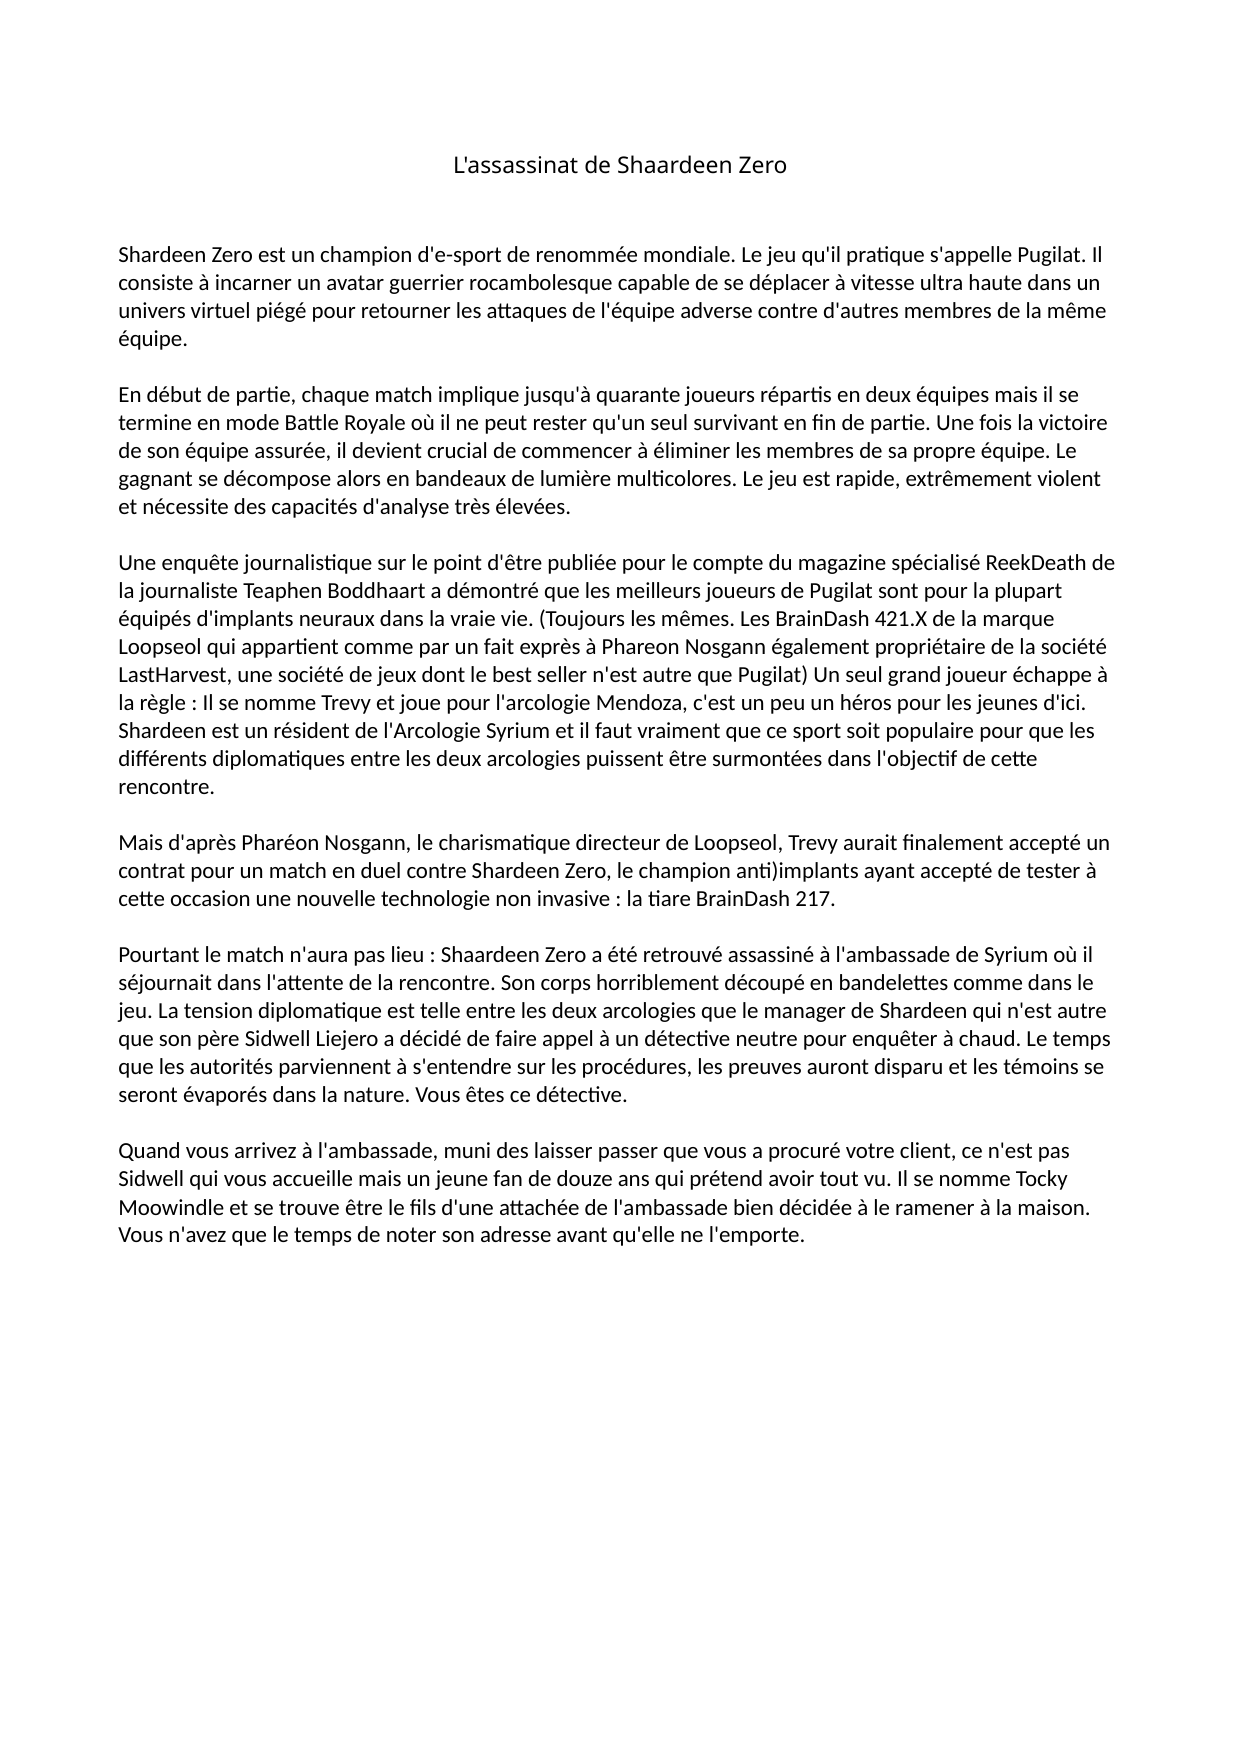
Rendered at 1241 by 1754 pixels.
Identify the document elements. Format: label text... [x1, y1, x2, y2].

text Shardeen Zero est un champion d'e-sport de renommée mondiale. Le jeu qu'il pratique s'appelle Pugilat. Il consiste à incarner un avatar guerrier rocambolesque capable de se déplacer à vitesse ultra haute dans un univers virtuel piégé pour retourner les attaques de l'équipe adverse contre d'autres membres de la même équipe. [118, 240, 1122, 352]
text En début de partie, chaque match implique jusqu'à quarante joueurs répartis en deux équipes mais il se termine en mode Battle Royale où il ne peut rester qu'un seul survivant en fin de partie. Une fois la victoire de son équipe assurée, il devient crucial de commencer à éliminer les membres de sa propre équipe. Le gagnant se décompose alors en bandeaux de lumière multicolores. Le jeu est rapide, extrêmement violent et nécessite des capacités d'analyse très élevées. [118, 380, 1122, 520]
text Mais d'après Pharéon Nosgann, le charismatique directeur de Loopseol, Trevy aurait finalement accepté un contrat pour un match en duel contre Shardeen Zero, le champion anti)implants ayant accepté de tester à cette occasion une nouvelle technologie non invasive : la tiare BrainDash 217. [118, 828, 1122, 912]
text Une enquête journalistique sur le point d'être publiée pour le compte du magazine spécialisé ReekDeath de la journaliste Teaphen Boddhaart a démontré que les meilleurs joueurs de Pugilat sont pour la plupart équipés d'implants neuraux dans la vraie vie. (Toujours les mêmes. Les BrainDash 421.X de la marque Loopseol qui appartient comme par un fait exprès à Phareon Nosgann également propriétaire de la société LastHarvest, une société de jeux dont le best seller n'est autre que Pugilat) Un seul grand joueur échappe à la règle : Il se nomme Trevy et joue pour l'arcologie Mendoza, c'est un peu un héros pour les jeunes d'ici. Shardeen est un résident de l'Arcologie Syrium et il faut vraiment que ce sport soit populaire pour que les différents diplomatiques entre les deux arcologies puissent être surmontées dans l'objectif de cette rencontre. [118, 548, 1122, 800]
text Pourtant le match n'aura pas lieu : Shaardeen Zero a été retrouvé assassiné à l'ambassade de Syrium où il séjournait dans l'attente de la rencontre. Son corps horriblement découpé en bandelettes comme dans le jeu. La tension diplomatique est telle entre les deux arcologies que le manager de Shardeen qui n'est autre que son père Sidwell Liejero a décidé de faire appel à un détective neutre pour enquêter à chaud. Le temps que les autorités parviennent à s'entendre sur les procédures, les preuves auront disparu et les témoins se seront évaporés dans la nature. Vous êtes ce détective. [118, 940, 1122, 1108]
text L'assassinat de Shaardeen Zero [118, 149, 1122, 181]
text Quand vous arrivez à l'ambassade, muni des laisser passer que vous a procuré votre client, ce n'est pas Sidwell qui vous accueille mais un jeune fan de douze ans qui prétend avoir tout vu. Il se nomme Tocky Moowindle et se trouve être le fils d'une attachée de l'ambassade bien décidée à le ramener à la maison. Vous n'avez que le temps de noter son adresse avant qu'elle ne l'emporte. [118, 1137, 1122, 1249]
